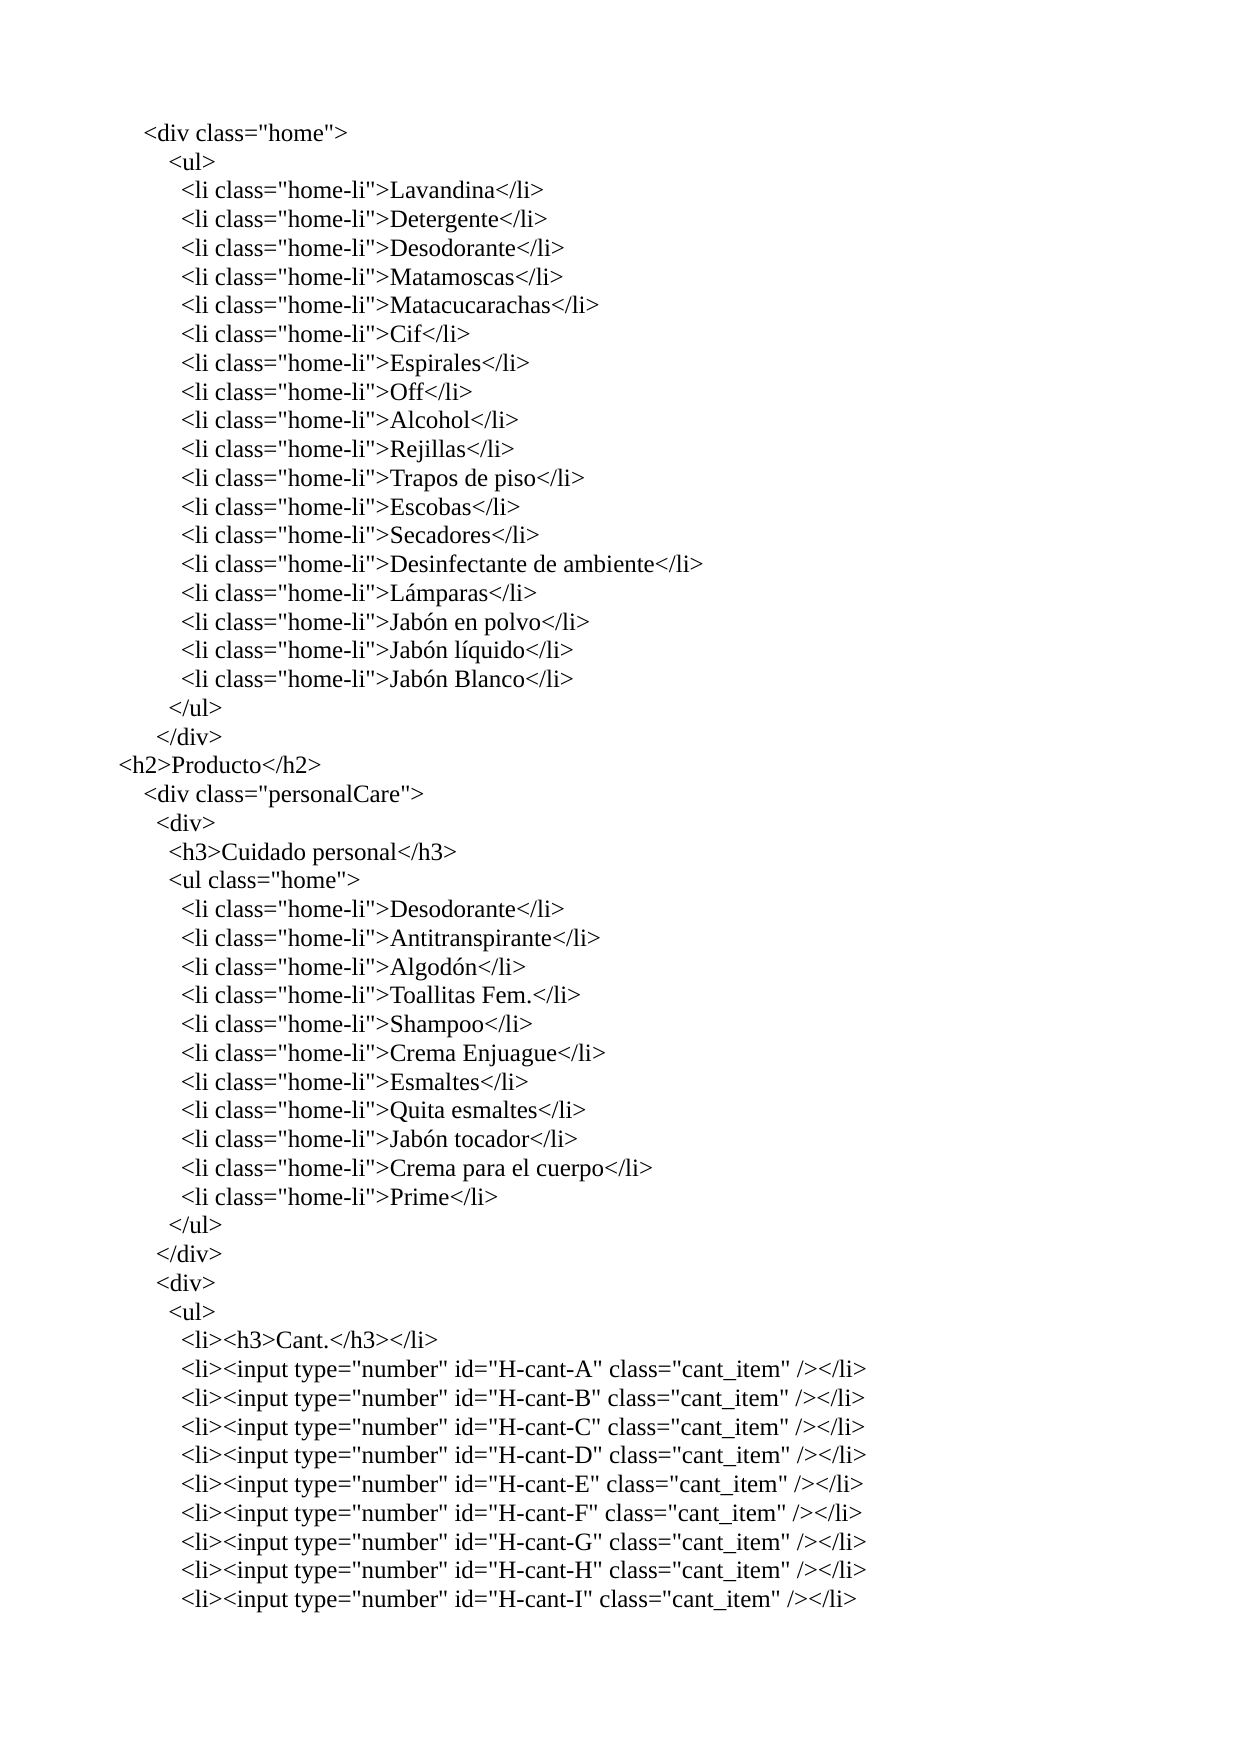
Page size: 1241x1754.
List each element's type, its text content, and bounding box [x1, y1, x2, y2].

text <li class="home-li">Desodorante</li> [118, 233, 1122, 262]
text <li class="home-li">Trapos de piso</li> [118, 463, 1122, 492]
text <li class="home-li">Lavandina</li> [118, 176, 1122, 204]
text <li class="home-li">Cif</li> [118, 319, 1122, 348]
text <li class="home-li">Matamoscas</li> [118, 262, 1122, 291]
text </div> [118, 1239, 1122, 1268]
text <li><h3>Cant.</h3></li> [118, 1326, 1122, 1354]
text <li class="home-li">Esmaltes</li> [118, 1067, 1122, 1096]
text <li class="home-li">Shampoo</li> [118, 1009, 1122, 1038]
text <li><input type="number" id="H-cant-H" class="cant_item" /></li> [118, 1556, 1122, 1584]
text <li class="home-li">Matacucarachas</li> [118, 291, 1122, 319]
text <li class="home-li">Jabón en polvo</li> [118, 607, 1122, 636]
text <li class="home-li">Prime</li> [118, 1182, 1122, 1211]
text <li><input type="number" id="H-cant-E" class="cant_item" /></li> [118, 1469, 1122, 1498]
text <ul> [118, 1297, 1122, 1326]
text <ul class="home"> [118, 866, 1122, 894]
text <li class="home-li">Toallitas Fem.</li> [118, 981, 1122, 1009]
text <li><input type="number" id="H-cant-D" class="cant_item" /></li> [118, 1441, 1122, 1469]
text <div class="home"> [118, 118, 1122, 147]
text <ul> [118, 147, 1122, 176]
text <li class="home-li">Desinfectante de ambiente</li> [118, 549, 1122, 578]
text </ul> [118, 693, 1122, 722]
text <li class="home-li">Rejillas</li> [118, 434, 1122, 463]
text <h3>Cuidado personal</h3> [118, 837, 1122, 866]
text <li class="home-li">Algodón</li> [118, 952, 1122, 981]
text </ul> [118, 1211, 1122, 1239]
text <li><input type="number" id="H-cant-G" class="cant_item" /></li> [118, 1527, 1122, 1556]
text </div> [118, 722, 1122, 751]
text <li class="home-li">Off</li> [118, 377, 1122, 406]
text <li class="home-li">Desodorante</li> [118, 894, 1122, 923]
text <h2>Producto</h2> [118, 751, 1122, 779]
text <li class="home-li">Detergente</li> [118, 204, 1122, 233]
text <li class="home-li">Alcohol</li> [118, 406, 1122, 434]
text <div class="personalCare"> [118, 779, 1122, 808]
text <li class="home-li">Lámparas</li> [118, 578, 1122, 607]
text <div> [118, 808, 1122, 837]
text <li class="home-li">Jabón líquido</li> [118, 636, 1122, 664]
text <li><input type="number" id="H-cant-B" class="cant_item" /></li> [118, 1383, 1122, 1412]
text <li class="home-li">Jabón tocador</li> [118, 1124, 1122, 1153]
text <div> [118, 1268, 1122, 1297]
text <li><input type="number" id="H-cant-I" class="cant_item" /></li> [118, 1584, 1122, 1613]
text <li class="home-li">Antitranspirante</li> [118, 923, 1122, 952]
text <li><input type="number" id="H-cant-A" class="cant_item" /></li> [118, 1354, 1122, 1383]
text <li class="home-li">Espirales</li> [118, 348, 1122, 377]
text <li><input type="number" id="H-cant-F" class="cant_item" /></li> [118, 1498, 1122, 1527]
text <li class="home-li">Quita esmaltes</li> [118, 1096, 1122, 1124]
text <li class="home-li">Secadores</li> [118, 521, 1122, 549]
text <li class="home-li">Jabón Blanco</li> [118, 664, 1122, 693]
text <li class="home-li">Crema Enjuague</li> [118, 1038, 1122, 1067]
text <li class="home-li">Crema para el cuerpo</li> [118, 1153, 1122, 1182]
text <li class="home-li">Escobas</li> [118, 492, 1122, 521]
text <li><input type="number" id="H-cant-C" class="cant_item" /></li> [118, 1412, 1122, 1441]
